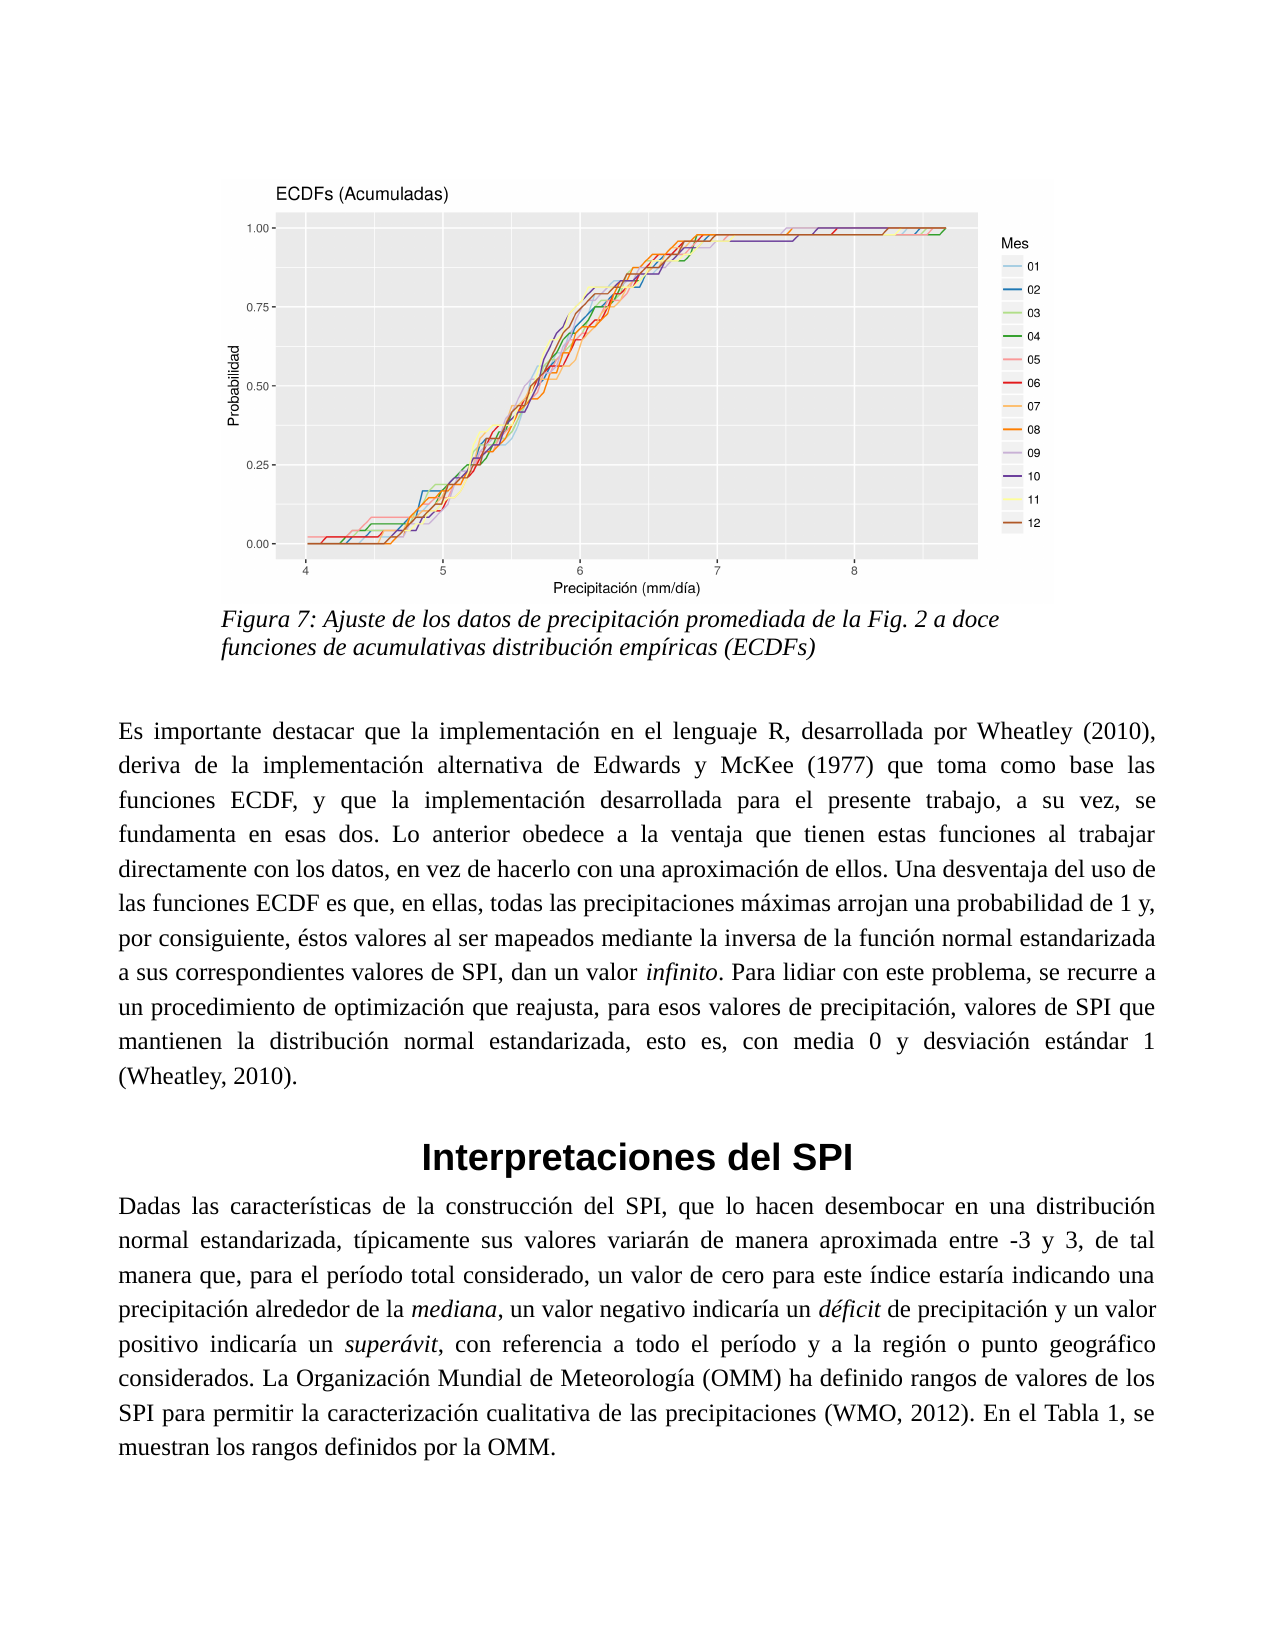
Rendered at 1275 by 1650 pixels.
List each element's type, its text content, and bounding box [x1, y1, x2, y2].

subtitle Interpretaciones del SPI [118, 1135, 1157, 1178]
text Figura 7: Ajuste de los datos de precipitación promediada de la Fig. 2 a doce funciones de acumulativas distribución empíricas (ECDFs) [221, 604, 1054, 661]
text Dadas las características de la construcción del SPI, que lo hacen desembocar en una distribución normal estandarizada, típicamente sus valores variarán de manera aproximada entre -3 y 3, de tal manera que, para el período total considerado, un valor de cero para este índice estaría indicando una precipitación alrededor de la mediana, un valor negativo indicaría un déficit de precipitación y un valor positivo indicaría un superávit, con referencia a todo el período y a la región o punto geográfico considerados. La Organización Mundial de Meteorología (OMM) ha definido rangos de valores de los SPI para permitir la caracterización cualitativa de las precipitaciones (WMO, 2012). En el Tabla 1, se muestran los rangos definidos por la OMM. [118, 1191, 1157, 1461]
picture [220, 179, 1055, 604]
text Es importante destacar que la implementación en el lenguaje R, desarrollada por Wheatley (2010), deriva de la implementación alternativa de Edwards y McKee (1977) que toma como base las funciones ECDF, y que la implementación desarrollada para el presente trabajo, a su vez, se fundamenta en esas dos. Lo anterior obedece a la ventaja que tienen estas funciones al trabajar directamente con los datos, en vez de hacerlo con una aproximación de ellos. Una desventaja del uso de las funciones ECDF es que, en ellas, todas las precipitaciones máximas arrojan una probabilidad de 1 y, por consiguiente, éstos valores al ser mapeados mediante la inversa de la función normal estandarizada a sus correspondientes valores de SPI, dan un valor infinito. Para lidiar con este problema, se recurre a un procedimiento de optimización que reajusta, para esos valores de precipitación, valores de SPI que mantienen la distribución normal estandarizada, esto es, con media 0 y desviación estándar 1 (Wheatley, 2010). [118, 716, 1157, 1089]
